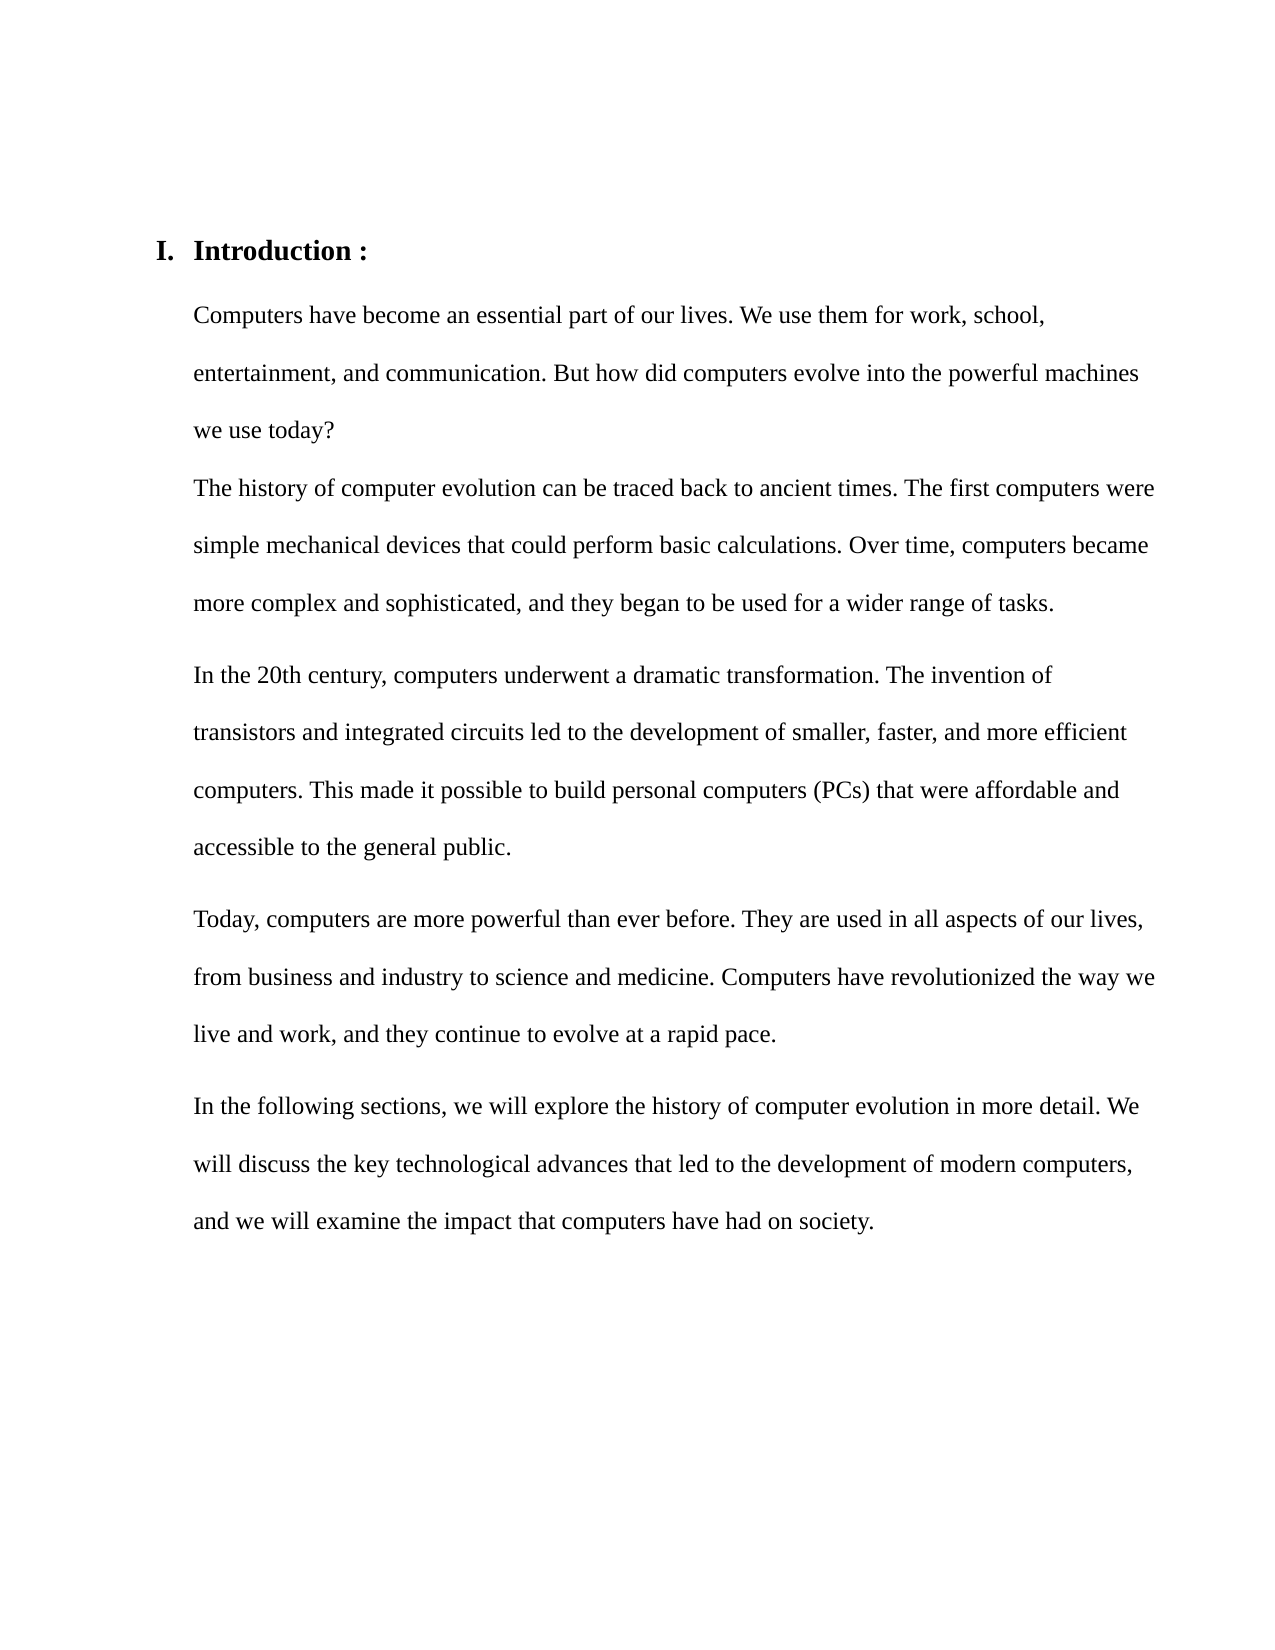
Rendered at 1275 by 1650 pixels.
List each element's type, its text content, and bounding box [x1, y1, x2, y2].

list In the following sections, we will explore the history of computer evolution in more detail. We will discuss the key technological advances that led to the development of modern computers, and we will examine the impact that computers have had on society. [156, 1091, 1157, 1235]
list In the 20th century, computers underwent a dramatic transformation. The invention of transistors and integrated circuits led to the development of smaller, faster, and more efficient computers. This made it possible to build personal computers (PCs) that were affordable and accessible to the general public. [156, 660, 1157, 861]
list Introduction : [156, 233, 1157, 267]
list The history of computer evolution can be traced back to ancient times. The first computers were simple mechanical devices that could perform basic calculations. Over time, computers became more complex and sophisticated, and they began to be used for a wider range of tasks. [156, 473, 1157, 616]
list Today, computers are more powerful than ever before. They are used in all aspects of our lives, from business and industry to science and medicine. Computers have revolutionized the way we live and work, and they continue to evolve at a rapid pace. [156, 904, 1157, 1048]
list Computers have become an essential part of our lives. We use them for work, school, entertainment, and communication. But how did computers evolve into the powerful machines we use today? [156, 300, 1157, 444]
